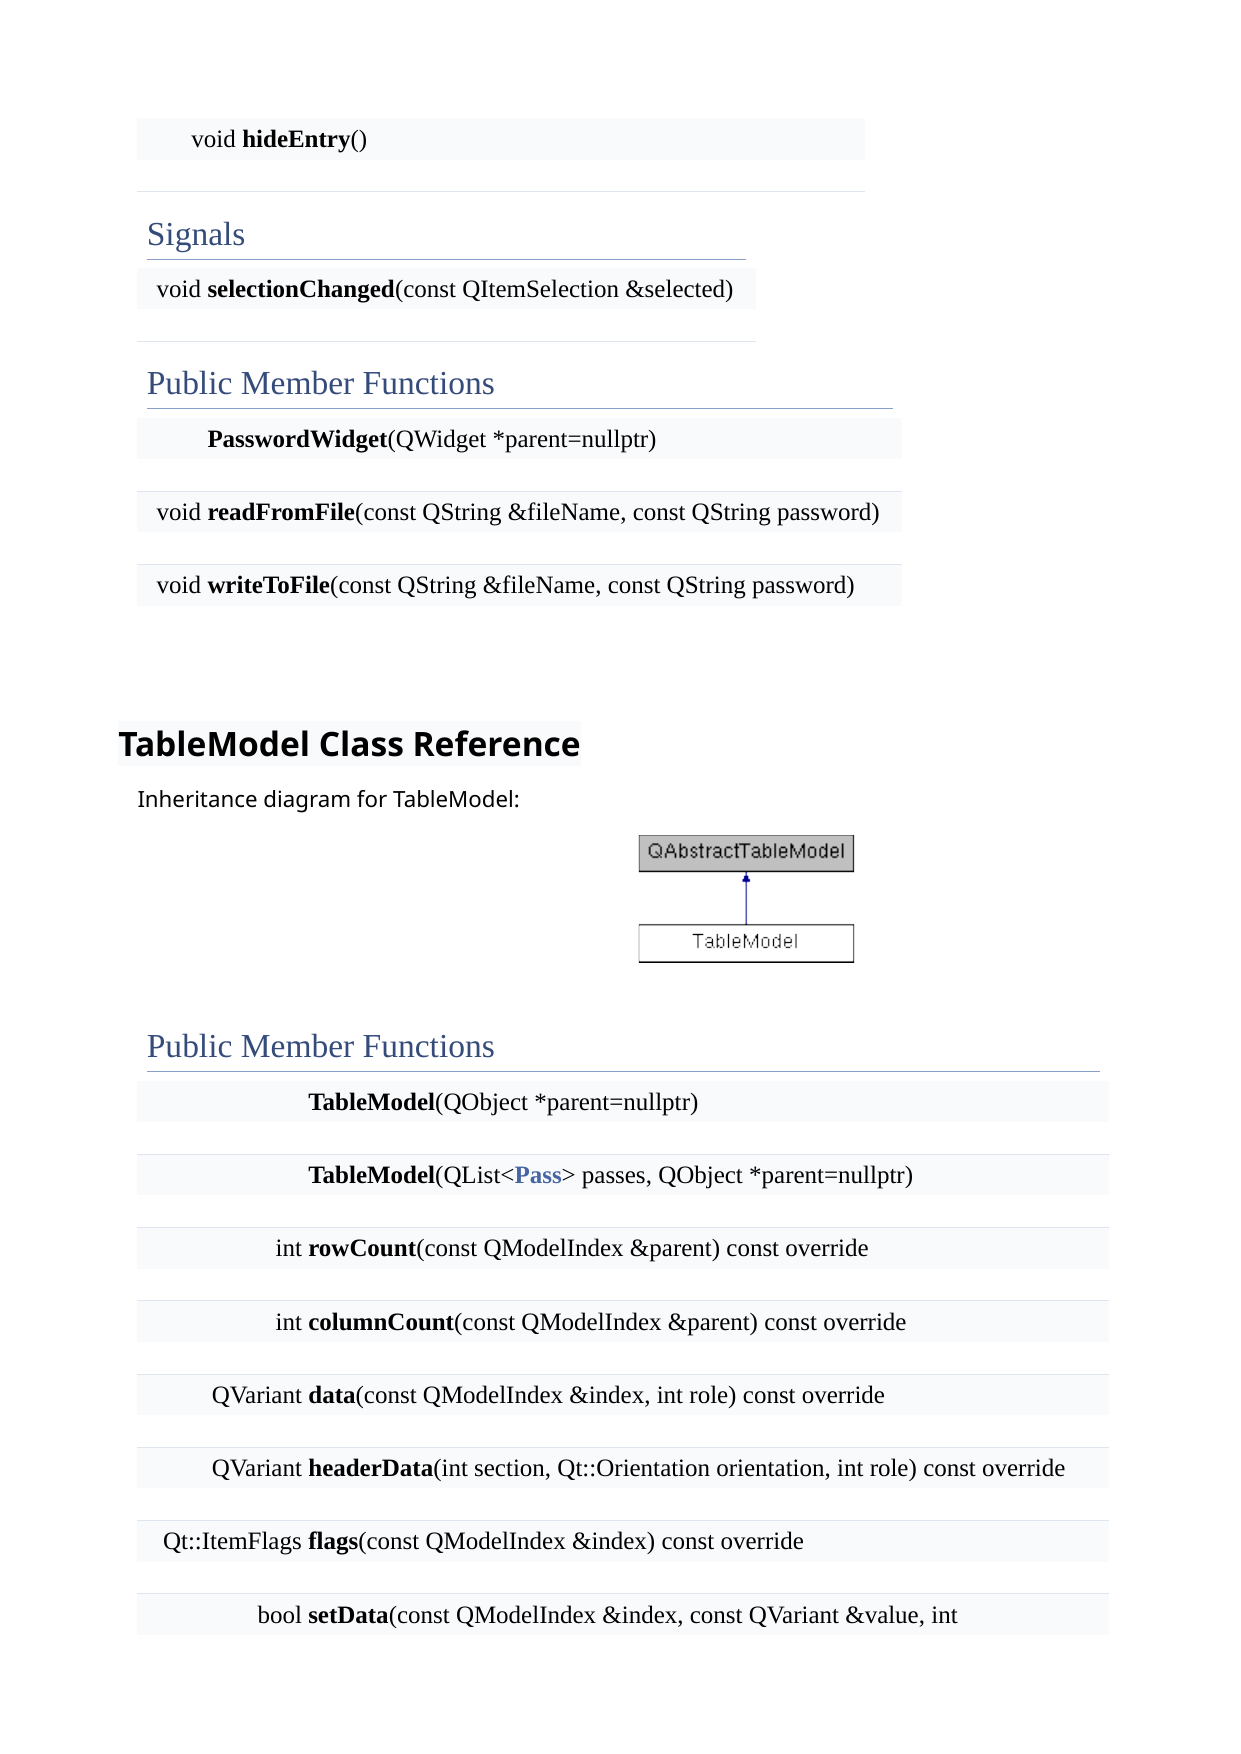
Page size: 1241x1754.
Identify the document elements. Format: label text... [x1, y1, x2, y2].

table_cell int [137, 1228, 308, 1269]
table_cell [137, 1081, 308, 1122]
text Inheritance diagram for TableModel: [137, 779, 1109, 814]
picture [638, 835, 855, 963]
table_cell Qt::ItemFlags [137, 1521, 308, 1562]
text TableModel Class Reference [118, 721, 1122, 766]
table_cell QVariant [137, 1448, 308, 1488]
table_cell [137, 1415, 1109, 1447]
table_cell headerData(int section, Qt::Orientation orientation, int role) const override [308, 1448, 1109, 1488]
table_cell setData(const QModelIndex &index, const QVariant &value, int [308, 1594, 1109, 1635]
table_cell PasswordWidget(QWidget *parent=nullptr) [207, 418, 902, 459]
table_cell [137, 1269, 1109, 1300]
table_cell bool [137, 1594, 308, 1635]
table_cell hideEntry() [242, 118, 865, 160]
table_cell [137, 1488, 1109, 1520]
table_cell selectionChanged(const QItemSelection &selected) [207, 268, 756, 309]
table_cell void [137, 118, 242, 160]
table_cell TableModel(QObject *parent=nullptr) [308, 1081, 1109, 1122]
table_cell [137, 1195, 1109, 1227]
table_header Signals [137, 192, 756, 268]
table_cell [137, 418, 207, 459]
table_cell [137, 309, 756, 341]
table_cell [137, 1155, 308, 1195]
table_cell QVariant [137, 1375, 308, 1415]
table_cell void [137, 268, 207, 309]
table_cell columnCount(const QModelIndex &parent) const override [308, 1301, 1109, 1342]
table_cell rowCount(const QModelIndex &parent) const override [308, 1228, 1109, 1269]
table_header Public Member Functions [137, 341, 902, 418]
table_header Public Member Functions [137, 1004, 1109, 1081]
table_cell [137, 459, 902, 491]
table_cell void [137, 492, 207, 532]
table_cell [137, 532, 902, 564]
table_cell data(const QModelIndex &index, int role) const override [308, 1375, 1109, 1415]
table_cell void [137, 565, 207, 606]
table_cell flags(const QModelIndex &index) const override [308, 1521, 1109, 1562]
table_cell writeToFile(const QString &fileName, const QString password) [207, 565, 902, 606]
table_cell [137, 1562, 1109, 1593]
table_cell int [137, 1301, 308, 1342]
table_cell [137, 160, 865, 191]
table_cell [137, 1122, 1109, 1154]
table_cell [137, 1342, 1109, 1373]
table_cell TableModel(QList<Pass> passes, QObject *parent=nullptr) [308, 1155, 1109, 1195]
table_cell readFromFile(const QString &fileName, const QString password) [207, 492, 902, 532]
